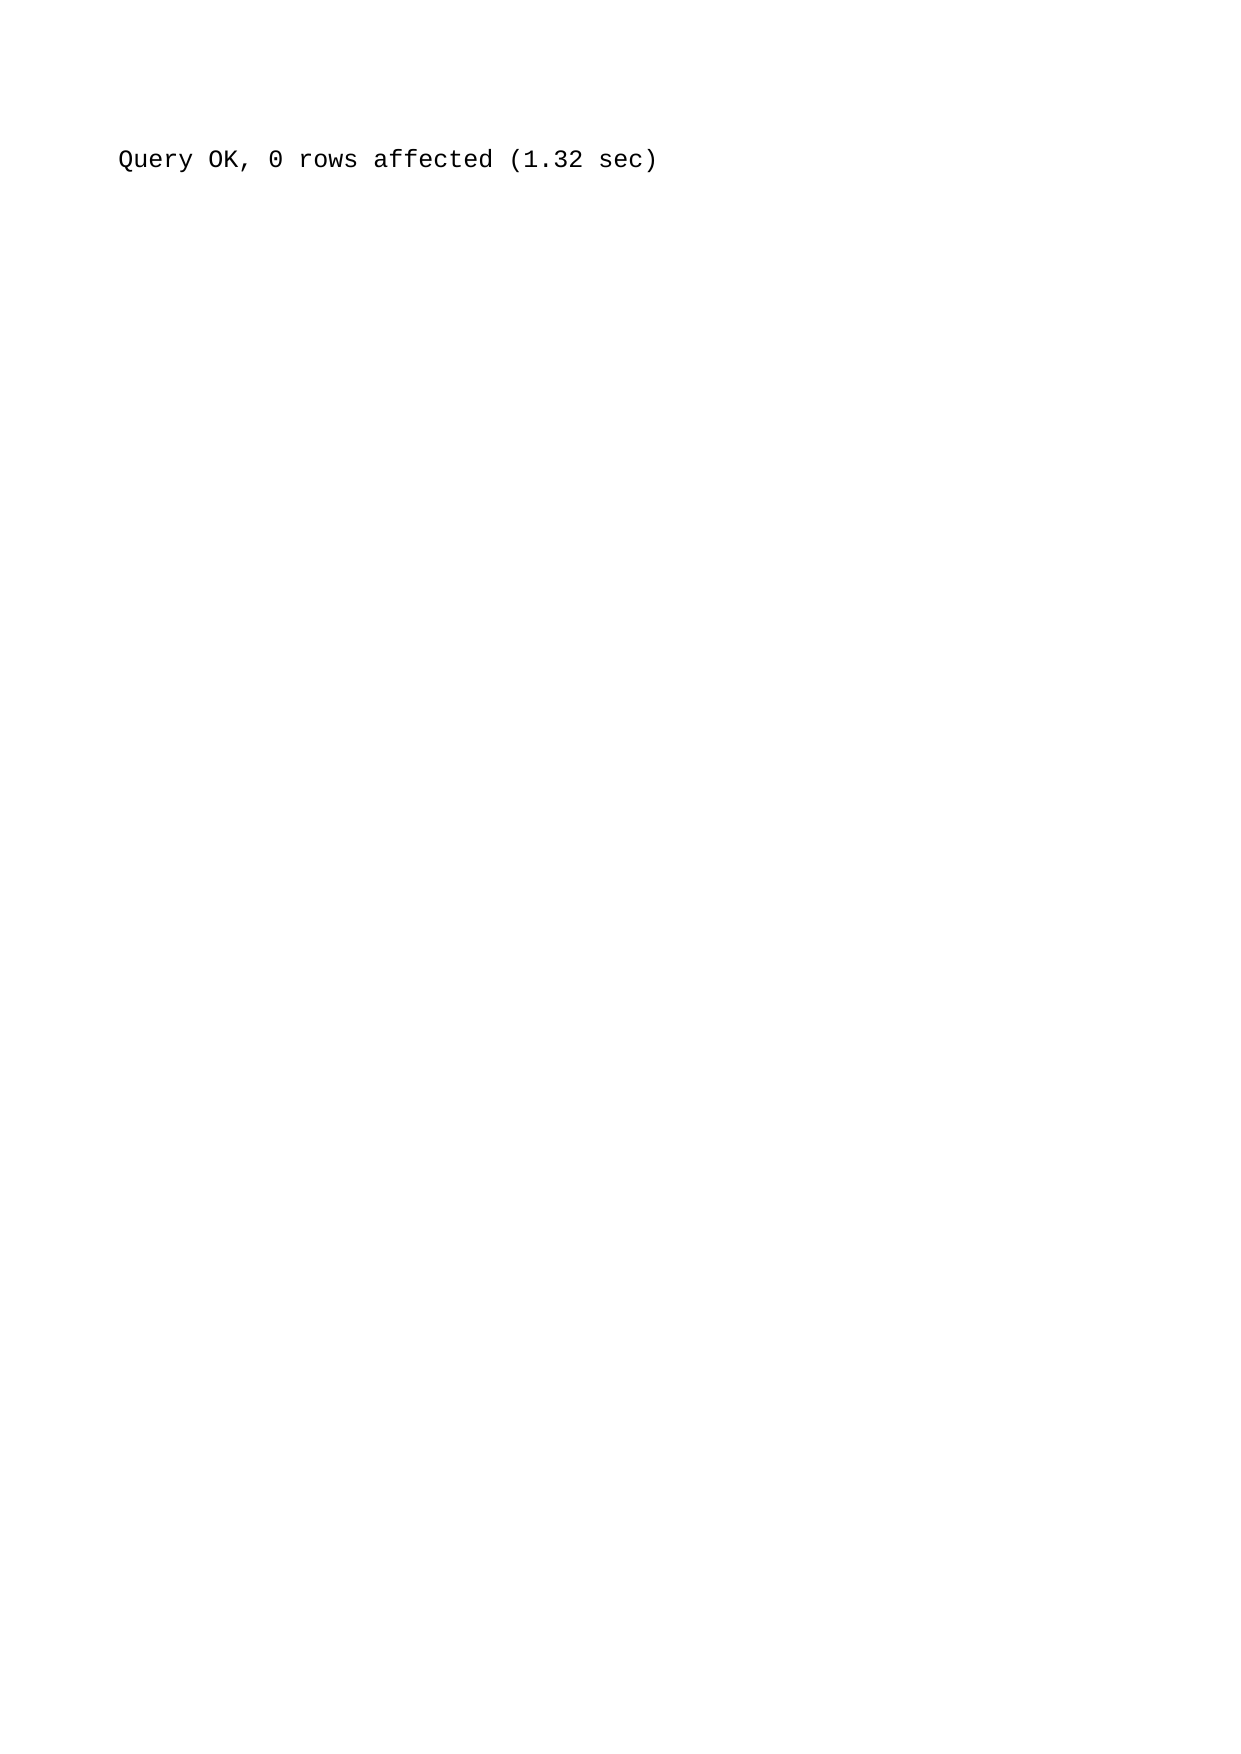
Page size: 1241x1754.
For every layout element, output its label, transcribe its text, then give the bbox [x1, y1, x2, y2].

text Query OK, 0 rows affected (1.32 sec) [118, 146, 1122, 175]
